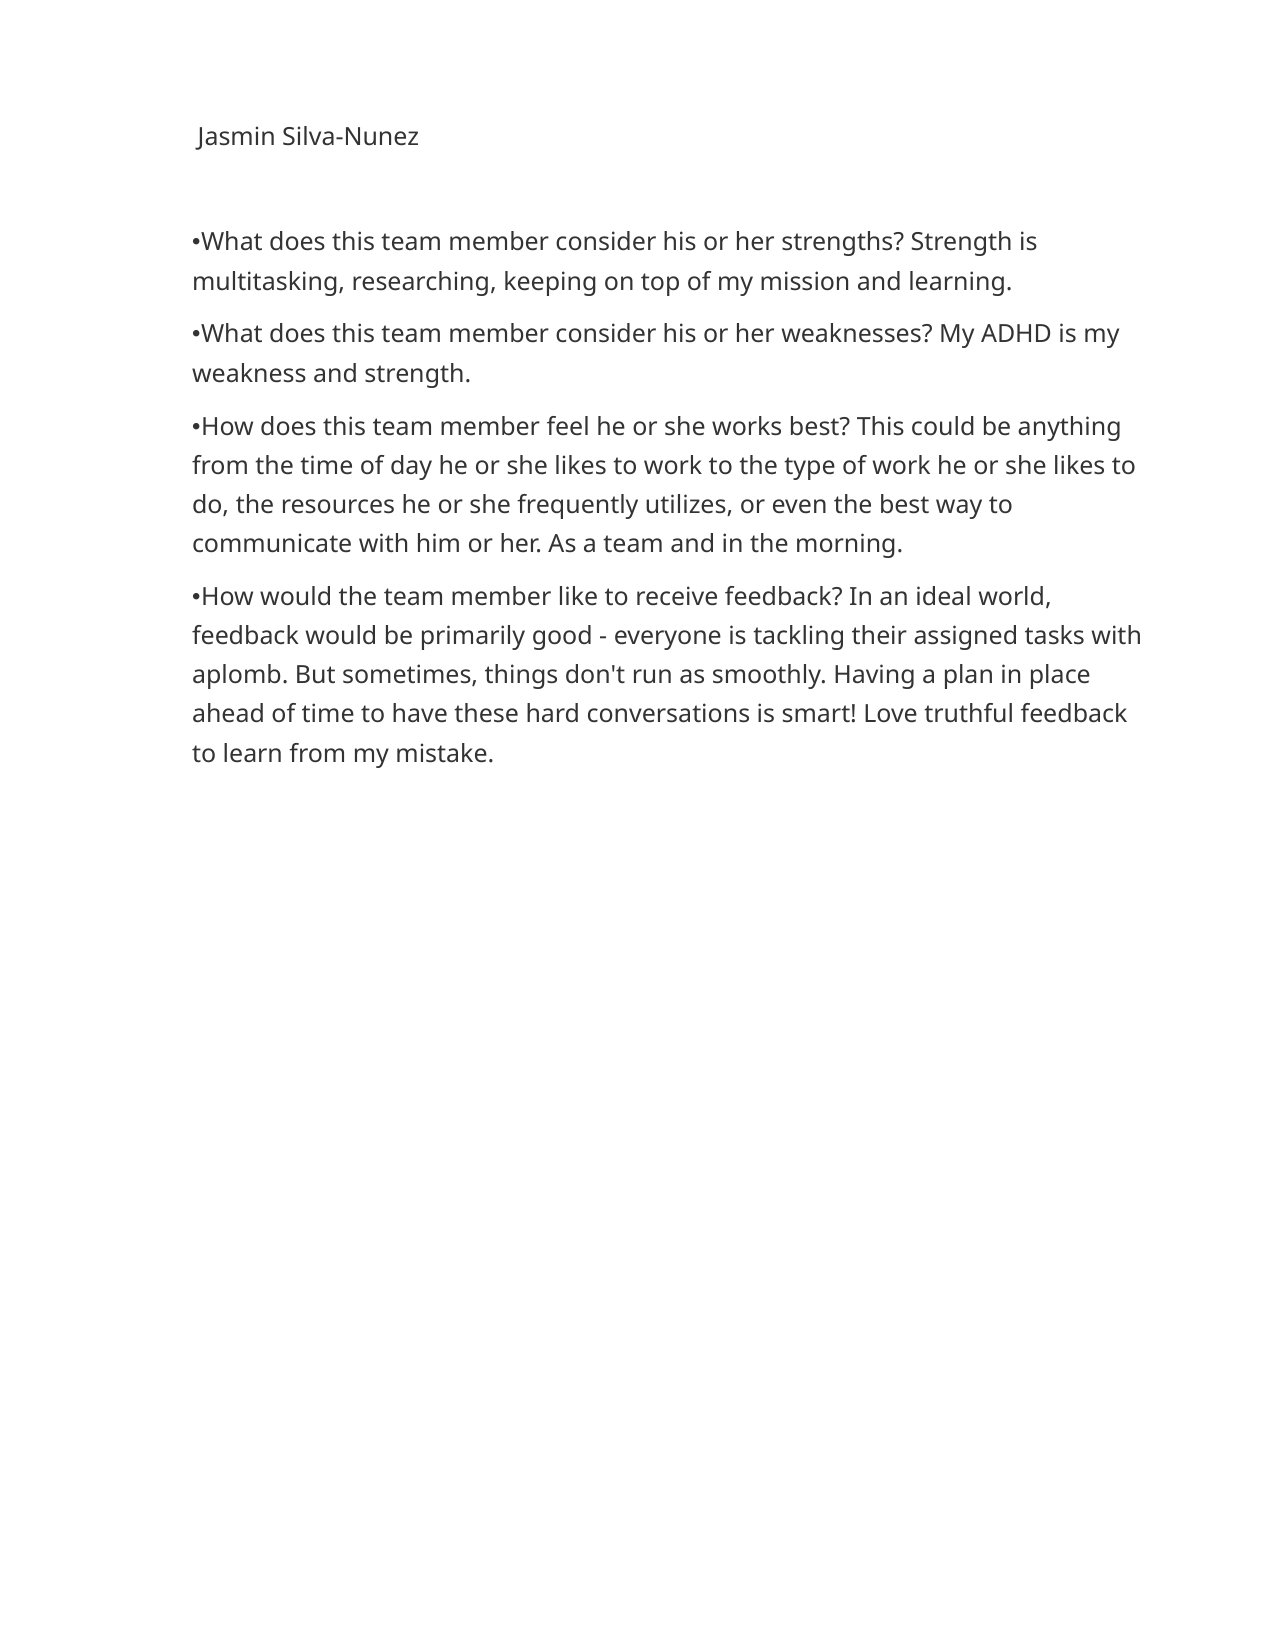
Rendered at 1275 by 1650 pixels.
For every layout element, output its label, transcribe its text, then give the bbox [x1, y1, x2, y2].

list What does this team member consider his or her weaknesses? My ADHD is my weakness and strength. [118, 316, 1157, 389]
list How does this team member feel he or she works best? This could be anything from the time of day he or she likes to work to the type of work he or she likes to do, the resources he or she frequently utilizes, or even the best way to communicate with him or her. As a team and in the morning. [118, 408, 1157, 560]
list How would the team member like to receive feedback? In an ideal world, feedback would be primarily good - everyone is tackling their assigned tasks with aplomb. But sometimes, things don't run as smoothly. Having a plan in place ahead of time to have these hard conversations is smart! Love truthful feedback to learn from my mistake. [118, 578, 1157, 769]
list Jasmin Silva-Nunez [118, 118, 1157, 152]
list What does this team member consider his or her strengths? Strength is multitasking, researching, keeping on top of my mission and learning. [118, 224, 1157, 297]
